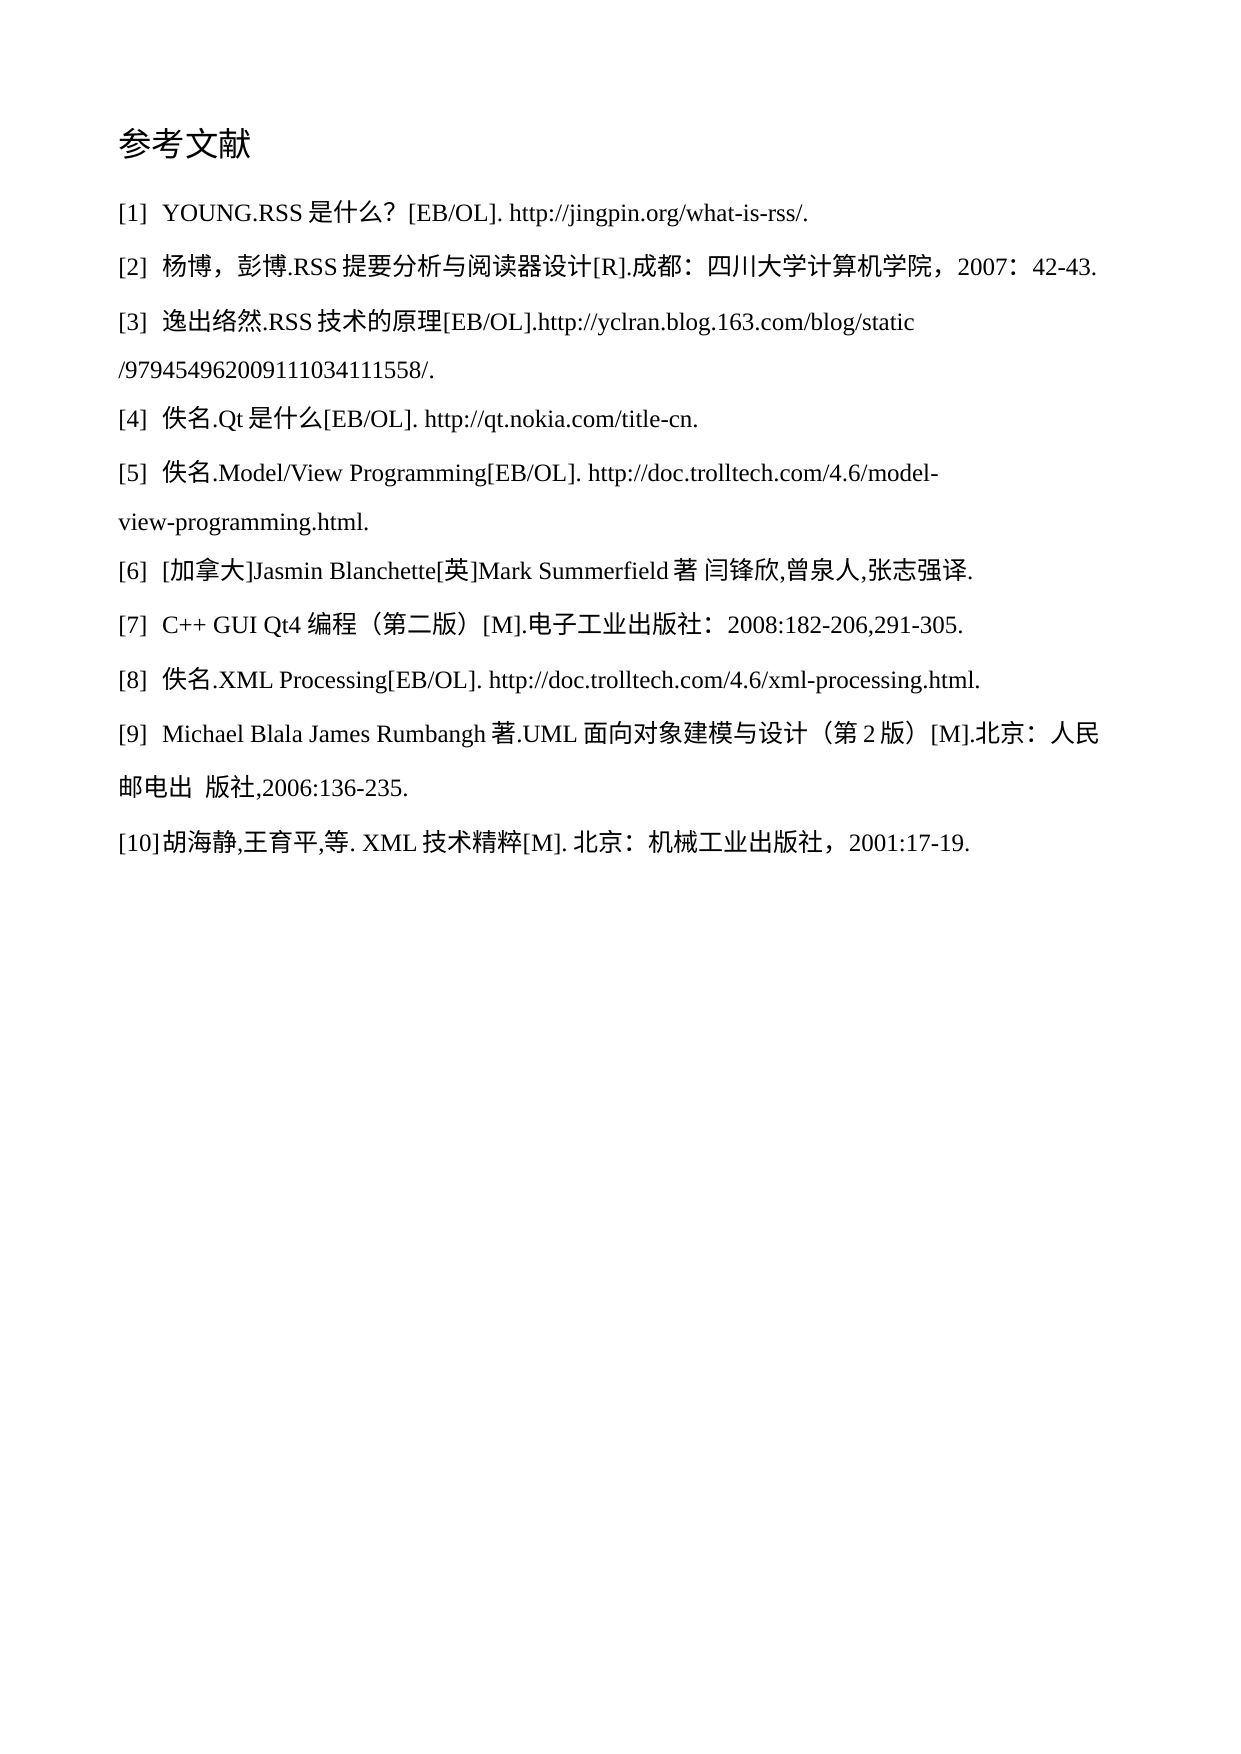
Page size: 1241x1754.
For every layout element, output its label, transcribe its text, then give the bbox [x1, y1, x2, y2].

list 佚名.Model/View Programming[EB/OL]. http://doc.trolltech.com/4.6/model- [118, 453, 1122, 489]
list Michael Blala James Rumbangh著.UML面向对象建模与设计（第2版）[M].北京：人民邮电出 版社,2006:136-235. [118, 713, 1122, 804]
text view-programming.html. [118, 507, 1122, 536]
list YOUNG.RSS是什么？[EB/OL]. http://jingpin.org/what-is-rss/. [118, 192, 1122, 228]
text /979454962009111034111558/. [118, 355, 1122, 384]
list 佚名.XML Processing[EB/OL]. http://doc.trolltech.com/4.6/xml-processing.html. [118, 659, 1122, 695]
list C++ GUI Qt4 编程（第二版）[M].电子工业出版社：2008:182-206,291-305. [118, 605, 1122, 641]
list 逸出络然.RSS技术的原理[EB/OL].http://yclran.blog.163.com/blog/static [118, 301, 1122, 337]
list 杨博，彭博.RSS提要分析与阅读器设计[R].成都：四川大学计算机学院，2007：42-43. [118, 247, 1122, 283]
subtitle 参考文献 [118, 118, 1122, 166]
list 佚名.Qt是什么[EB/OL]. http://qt.nokia.com/title-cn. [118, 398, 1122, 435]
list [加拿大]Jasmin Blanchette[英]Mark Summerfield著 闫锋欣,曾泉人,张志强译. [118, 550, 1122, 587]
list 胡海静,王育平,等. XML技术精粹[M]. 北京：机械工业出版社，2001:17-19. [118, 822, 1122, 858]
